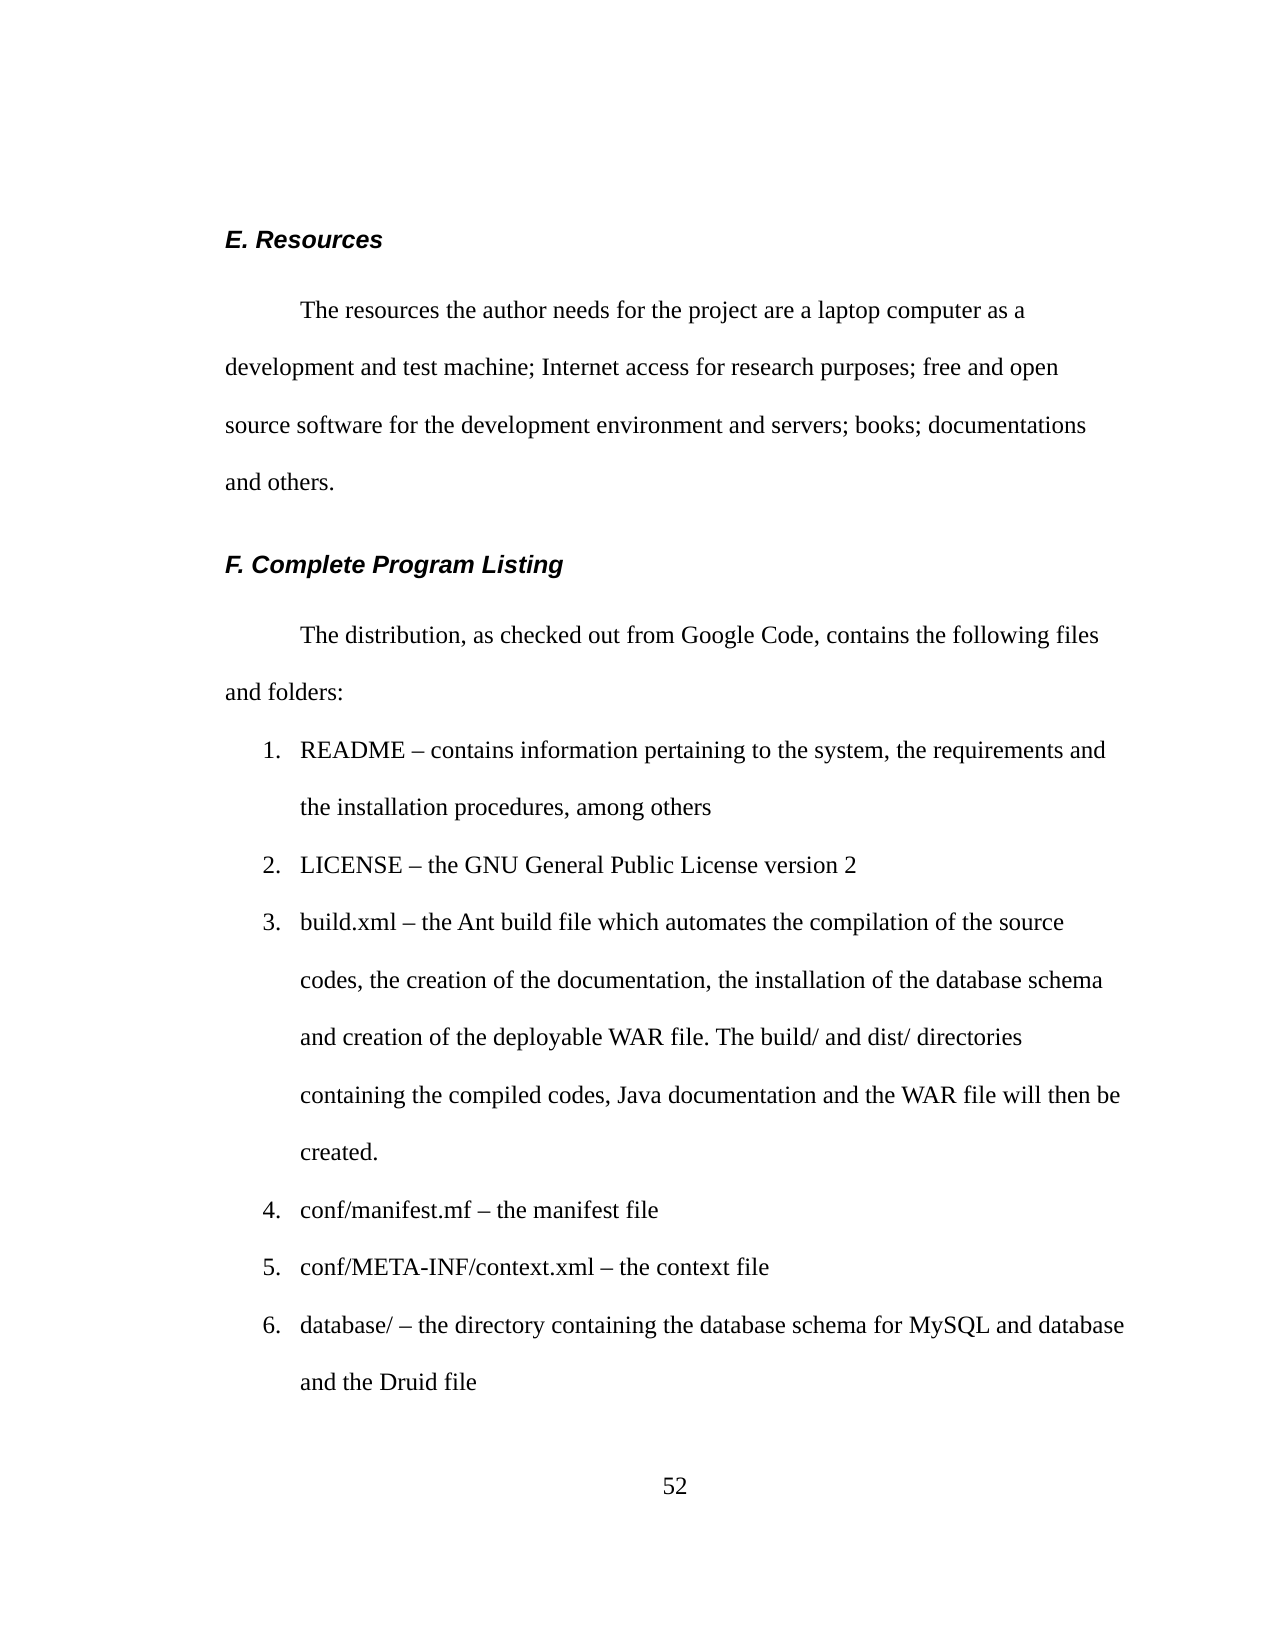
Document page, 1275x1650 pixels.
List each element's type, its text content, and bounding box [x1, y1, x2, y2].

list README – contains information pertaining to the system, the requirements and the installation procedures, among others [262, 735, 1125, 821]
subtitle E. Resources [225, 225, 1125, 254]
list conf/META-INF/context.xml – the context file [262, 1252, 1125, 1281]
list build.xml – the Ant build file which automates the compilation of the source codes, the creation of the documentation, the installation of the database schema and creation of the deployable WAR file. The build/ and dist/ directories containing the compiled codes, Java documentation and the WAR file will then be created. [262, 907, 1125, 1166]
text The resources the author needs for the project are a laptop computer as a development and test machine; Internet access for research purposes; free and open source software for the development environment and servers; books; documentations and others. [225, 295, 1125, 496]
text The distribution, as checked out from Google Code, contains the following files and folders: [225, 620, 1125, 706]
list conf/manifest.mf – the manifest file [262, 1195, 1125, 1224]
list database/ – the directory containing the database schema for MySQL and database and the Druid file [262, 1310, 1125, 1396]
subtitle F. Complete Program Listing [225, 550, 1125, 579]
list LICENSE – the GNU General Public License version 2 [262, 850, 1125, 879]
